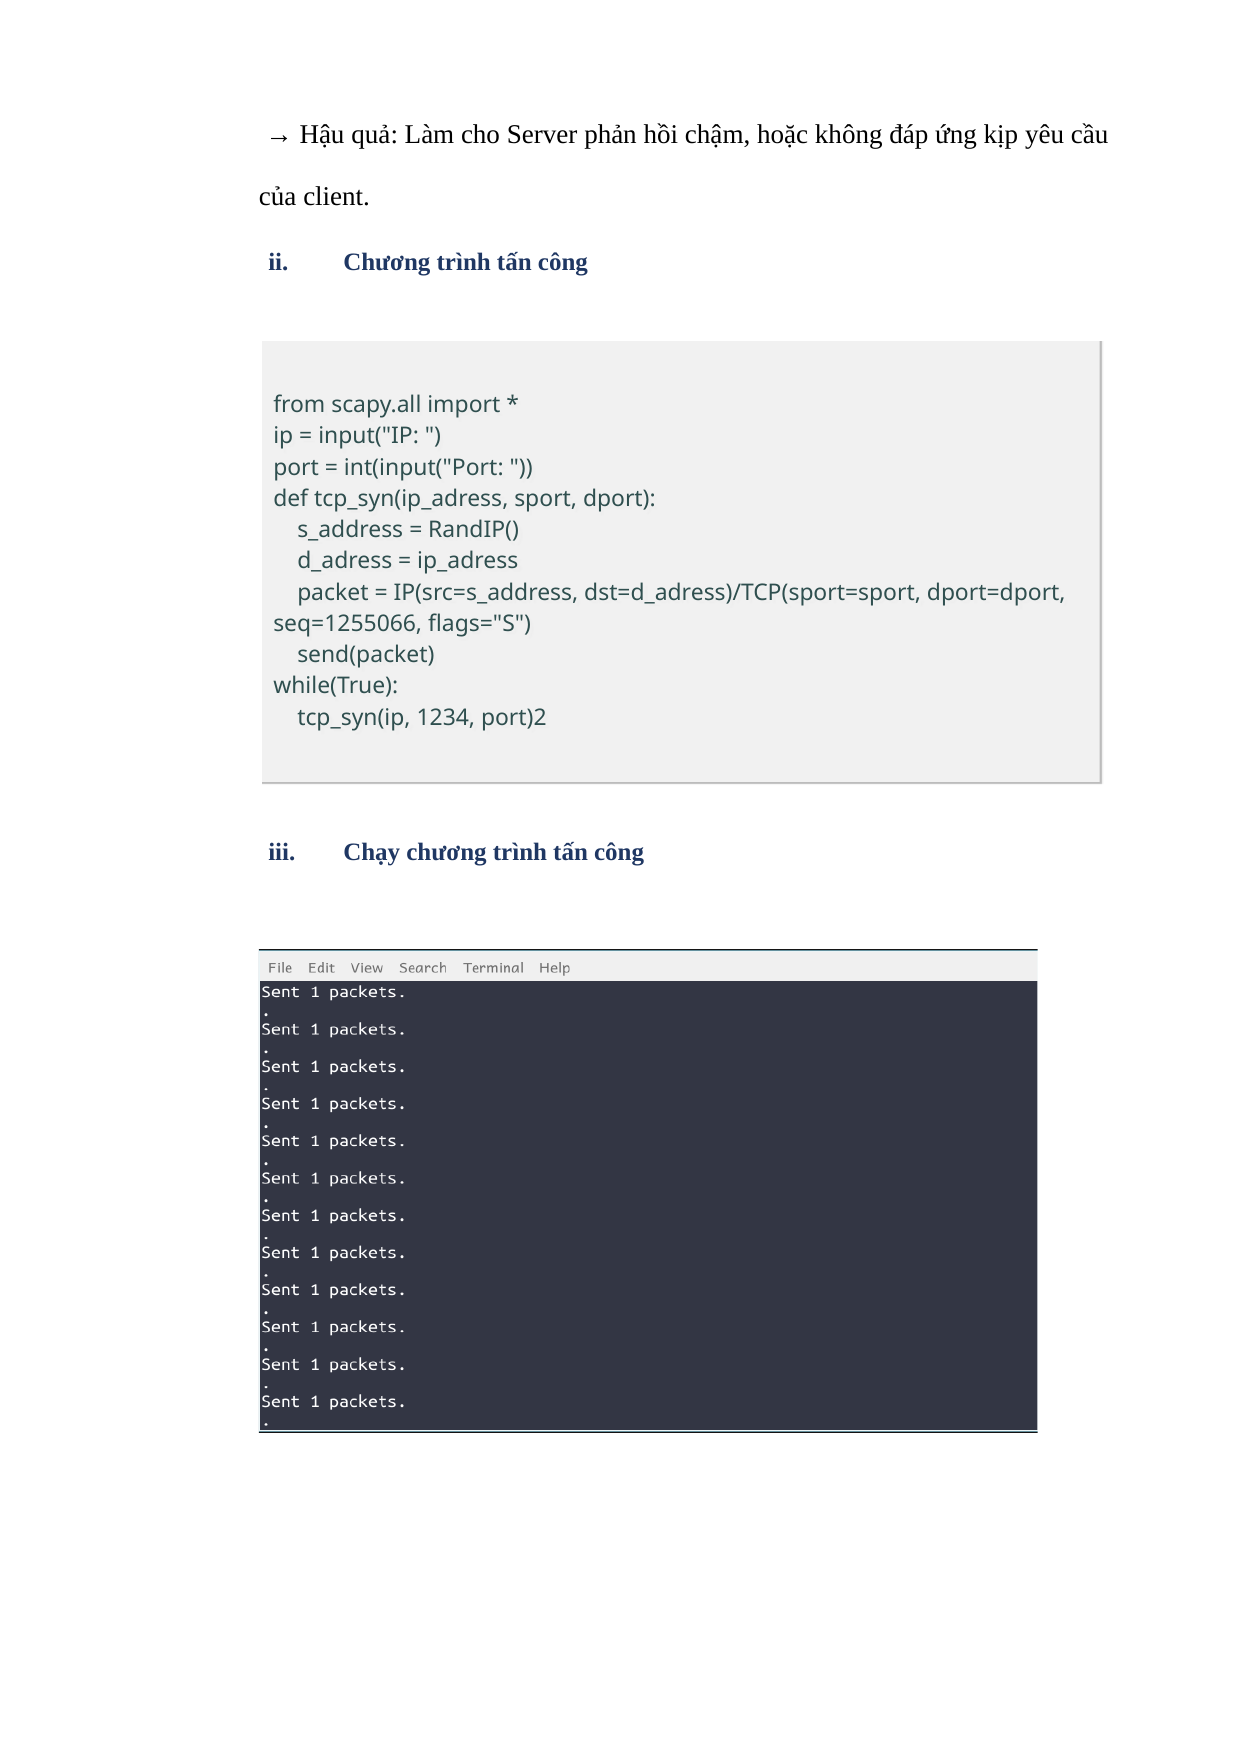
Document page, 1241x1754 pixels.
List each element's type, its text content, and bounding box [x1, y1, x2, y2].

subtitle Chạy chương trình tấn công [268, 837, 1122, 866]
text → Hậu quả: Làm cho Server phản hồi chậm, hoặc không đáp ứng kịp yêu cầu của client. [259, 118, 1122, 212]
picture [258, 949, 1038, 1433]
subtitle Chương trình tấn công [268, 247, 1122, 276]
